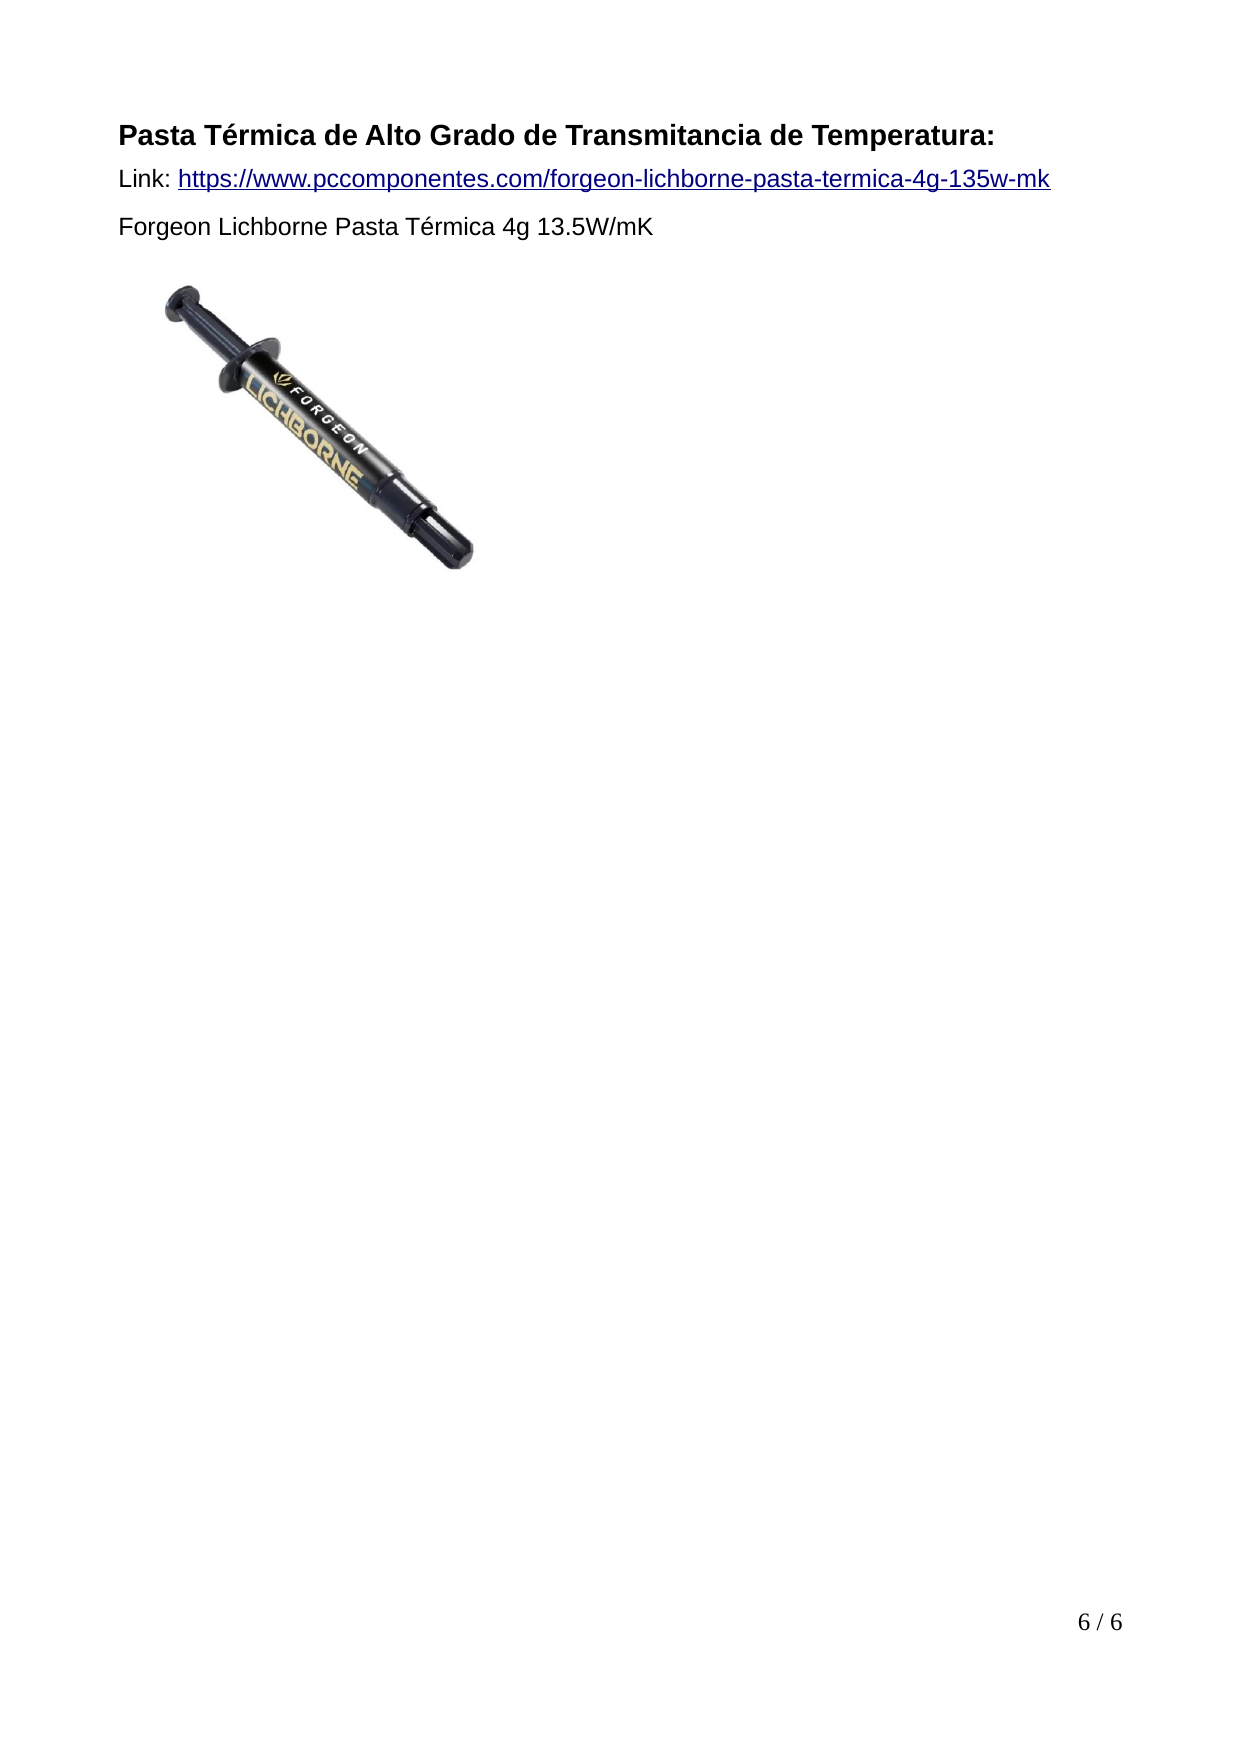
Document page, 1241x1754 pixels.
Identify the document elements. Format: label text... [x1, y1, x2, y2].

picture [116, 258, 515, 583]
text Link: https://www.pccomponentes.com/forgeon-lichborne-pasta-termica-4g-135w-mk [118, 164, 1122, 193]
text Forgeon Lichborne Pasta Térmica 4g 13.5W/mK [118, 212, 1122, 241]
subtitle Pasta Térmica de Alto Grado de Transmitancia de Temperatura: [118, 118, 1122, 152]
